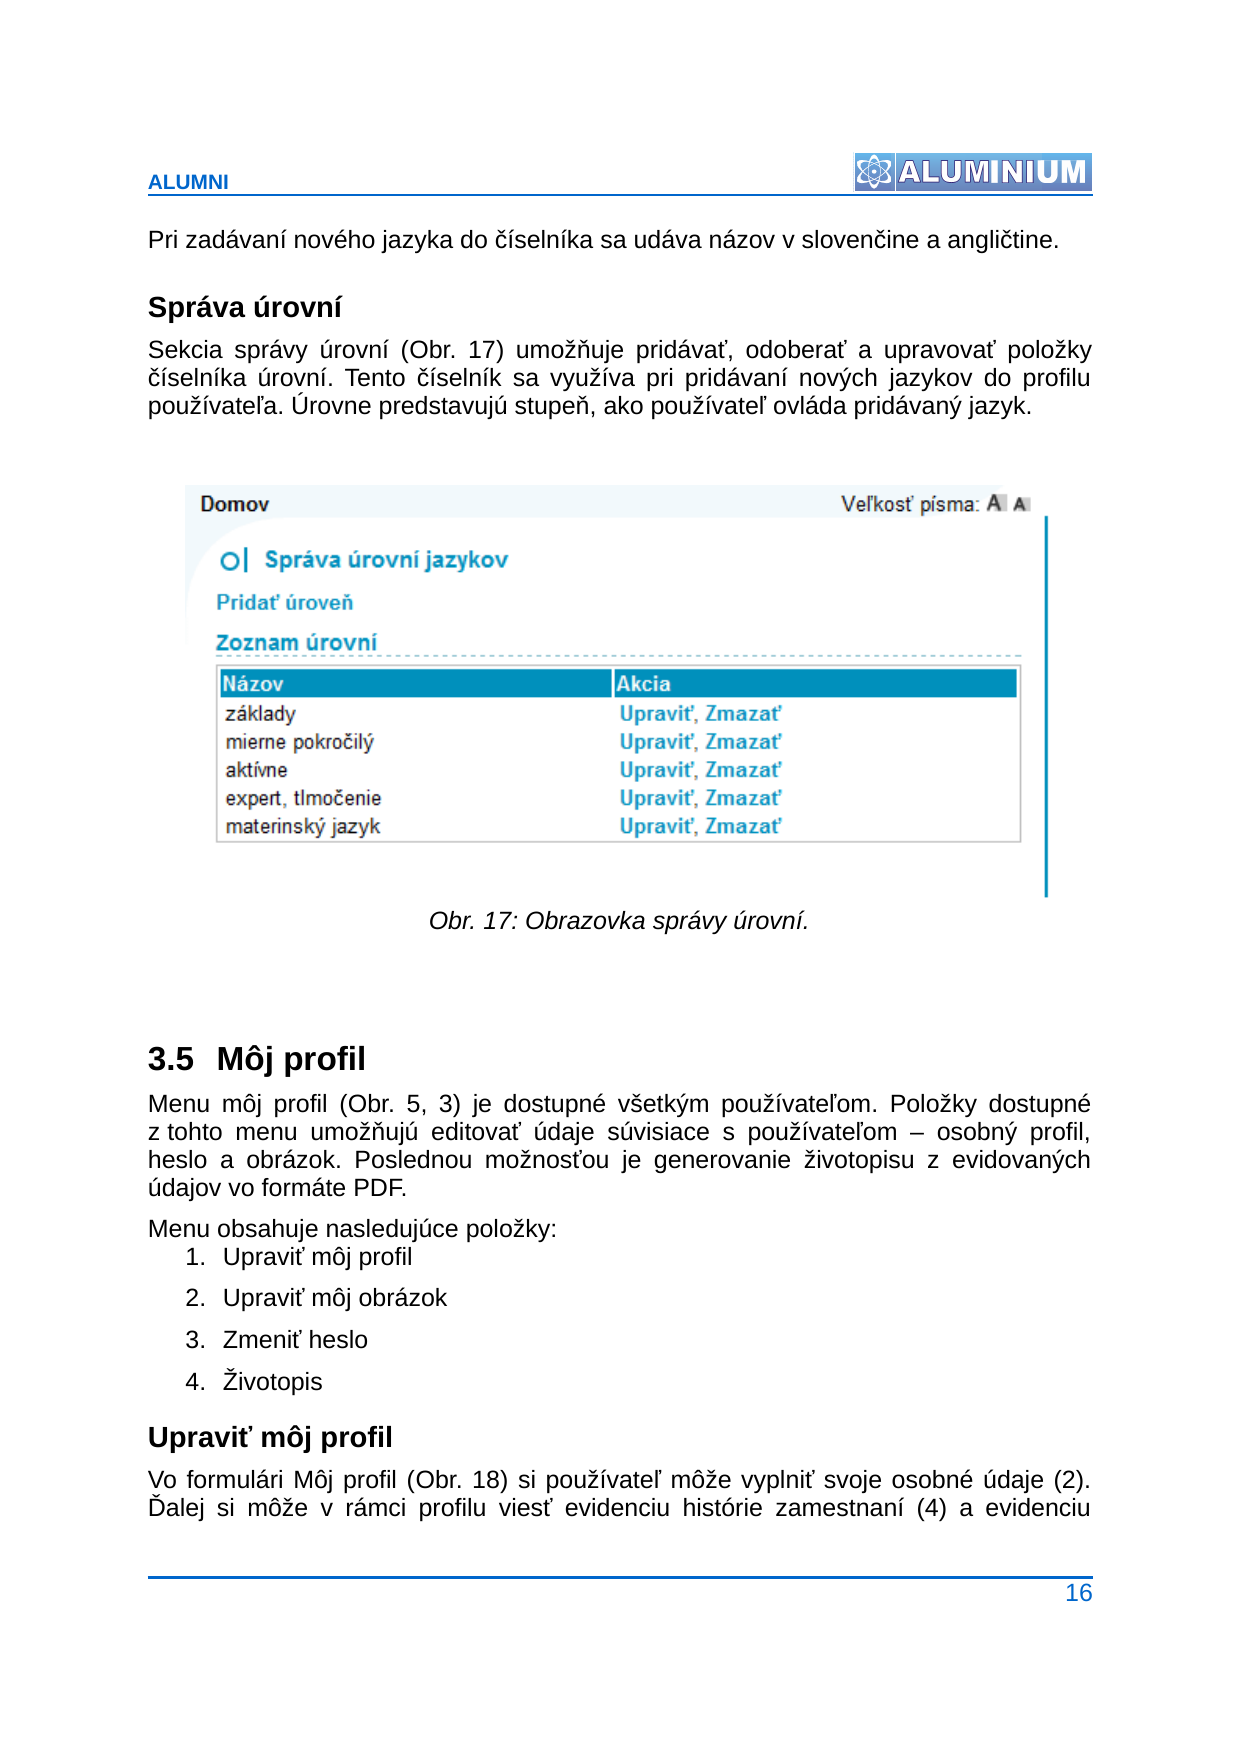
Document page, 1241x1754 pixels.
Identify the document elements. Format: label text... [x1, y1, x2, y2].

list Upraviť môj profil [185, 1242, 1093, 1270]
text Menu môj profil (Obr. 5, 3) je dostupné všetkým používateľom. Položky dostupné z tohto menu umožňujú editovať údaje súvisiace s používateľom – osobný profil, heslo a obrázok. Poslednou možnosťou je generovanie životopisu z evidovaných údajov vo formáte PDF. [148, 1090, 1093, 1202]
subtitle Môj profil [148, 1041, 1093, 1078]
text Obr. 17: Obrazovka správy úrovní. [185, 907, 1055, 935]
subtitle Upraviť môj profil [148, 1421, 1093, 1453]
text Sekcia správy úrovní (Obr. 17) umožňuje pridávať, odoberať a upravovať položky číselníka úrovní. Tento číselník sa využíva pri pridávaní nových jazykov do profilu používateľa. Úrovne predstavujú stupeň, ako používateľ ovláda pridávaný jazyk. [148, 336, 1093, 419]
list Upraviť môj obrázok [185, 1284, 1093, 1312]
text Menu obsahuje nasledujúce položky: [148, 1214, 1093, 1242]
list Životopis [185, 1368, 1093, 1396]
text Vo formulári Môj profil (Obr. 18) si používateľ môže vyplniť svoje osobné údaje (2). Ďalej si môže v rámci profilu viesť evidenciu histórie zamestnaní (4) a evidenciu [148, 1466, 1093, 1521]
picture [185, 485, 1056, 907]
list Zmeniť heslo [185, 1326, 1093, 1354]
text Pri zadávaní nového jazyka do číselníka sa udáva názov v slovenčine a angličtine. [148, 226, 1093, 253]
subtitle Správa úrovní [148, 291, 1093, 323]
